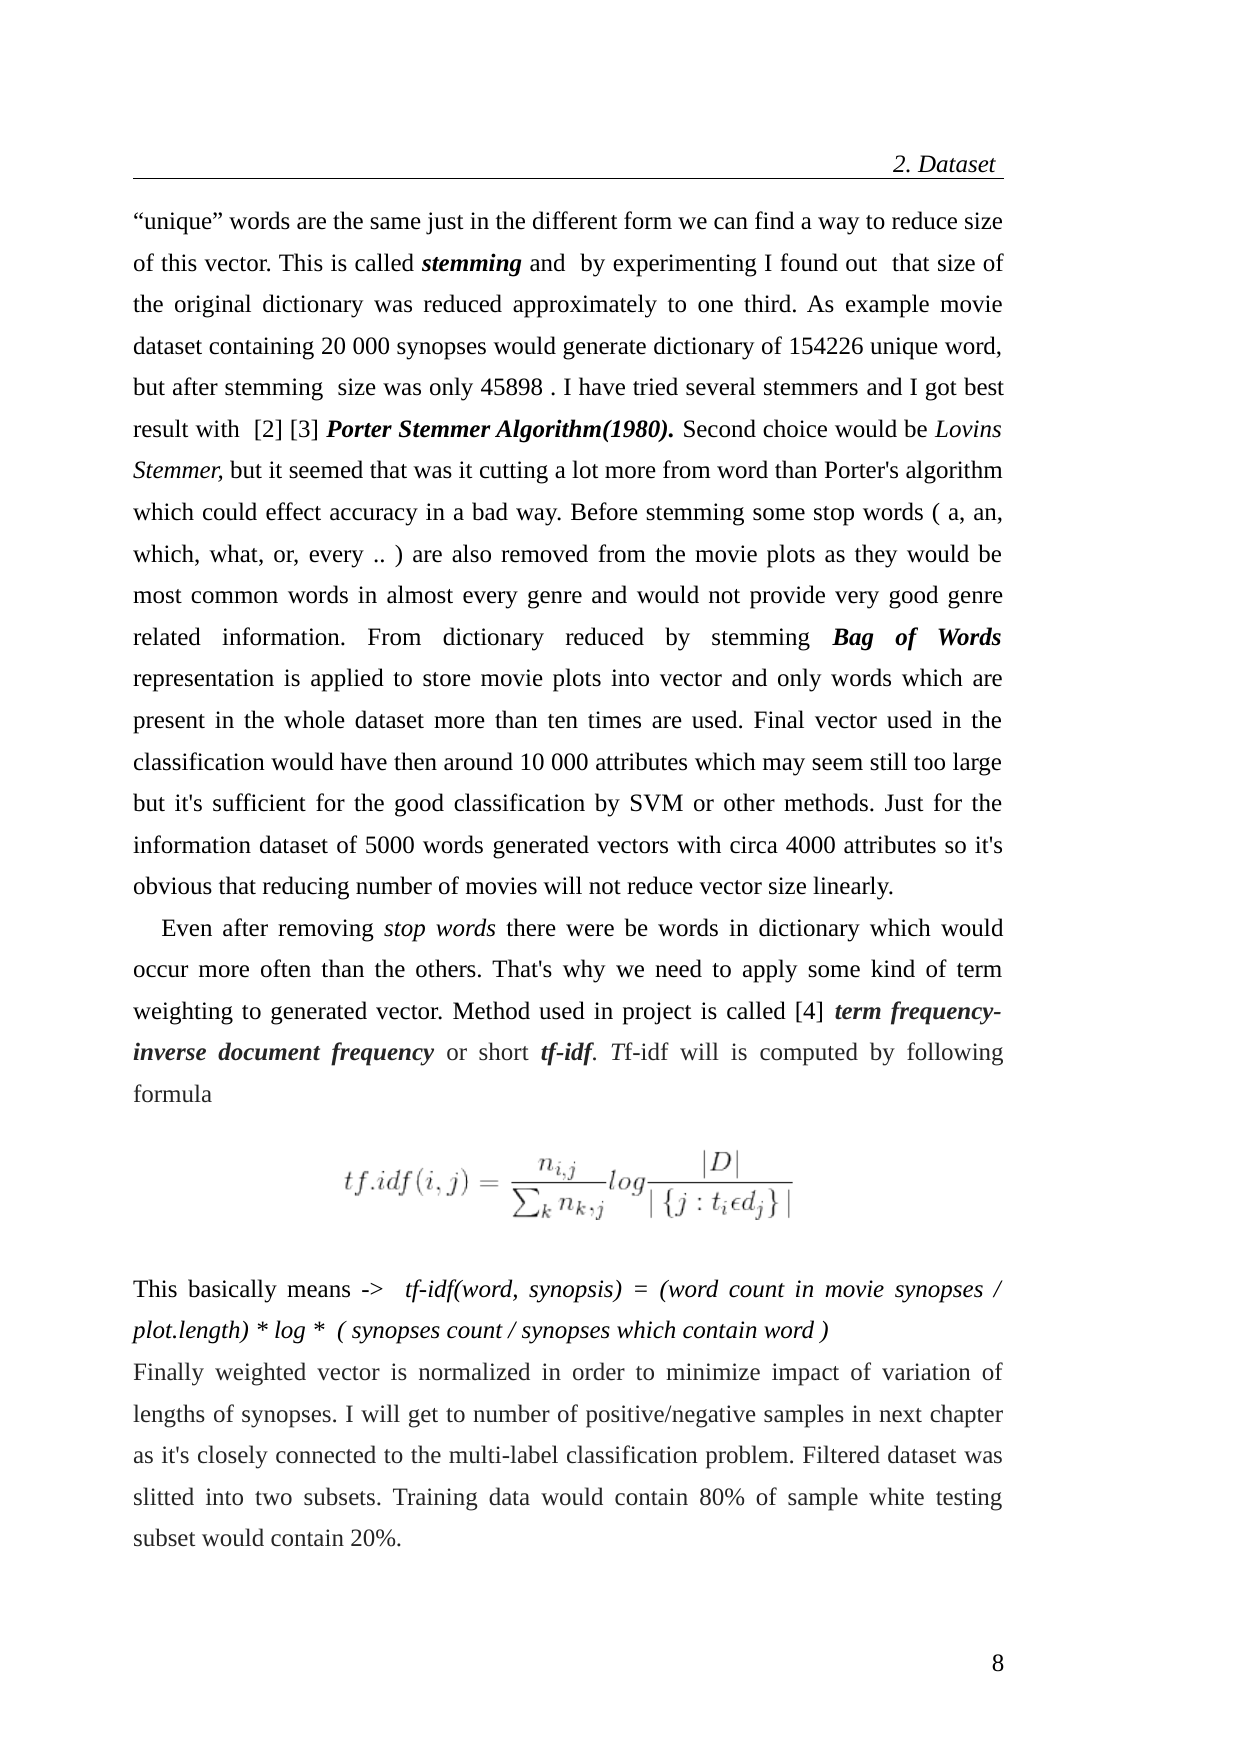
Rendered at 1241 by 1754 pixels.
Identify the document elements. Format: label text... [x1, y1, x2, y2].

text “unique” words are the same just in the different form we can find a way to reduce size of this vector. This is called stemming and by experimenting I found out that size of the original dictionary was reduced approximately to one third. As example movie dataset containing 20 000 synopses would generate dictionary of 154226 unique word, but after stemming size was only 45898 . I have tried several stemmers and I got best result with [2] [3] Porter Stemmer Algorithm(1980). Second choice would be Lovins Stemmer, but it seemed that was it cutting a lot more from word than Porter's algorithm which could effect accuracy in a bad way. Before stemming some stop words ( a, an, which, what, or, every .. ) are also removed from the movie plots as they would be most common words in almost every genre and would not provide very good genre related information. From dictionary reduced by stemming Bag of Words representation is applied to store movie plots into vector and only words which are present in the whole dataset more than ten times are used. Final vector used in the classification would have then around 10 000 attributes which may seem still too large but it's sufficient for the good classification by SVM or other methods. Just for the information dataset of 5000 words generated vectors with circa 4000 attributes so it's obvious that reducing number of movies will not reduce vector size linearly. [133, 207, 1004, 900]
text Finally weighted vector is normalized in order to minimize impact of variation of lengths of synopses. I will get to number of positive/negative samples in next chapter as it's closely connected to the multi-label classification problem. Filtered dataset was slitted into two subsets. Training data would contain 80% of sample white testing subset would contain 20%. [133, 1358, 1004, 1552]
text This basically means -> tf-idf(word, synopsis) = (word count in movie synopses / plot.length) * log * ( synopses count / synopses which contain word ) [133, 1275, 1004, 1344]
picture [344, 1149, 793, 1220]
text Even after removing stop words there were be words in dictionary which would occur more often than the others. That's why we need to apply some kind of term weighting to generated vector. Method used in project is called [4] term frequency-inverse document frequency or short tf-idf. Tf-idf will is computed by following formula [133, 914, 1004, 1108]
